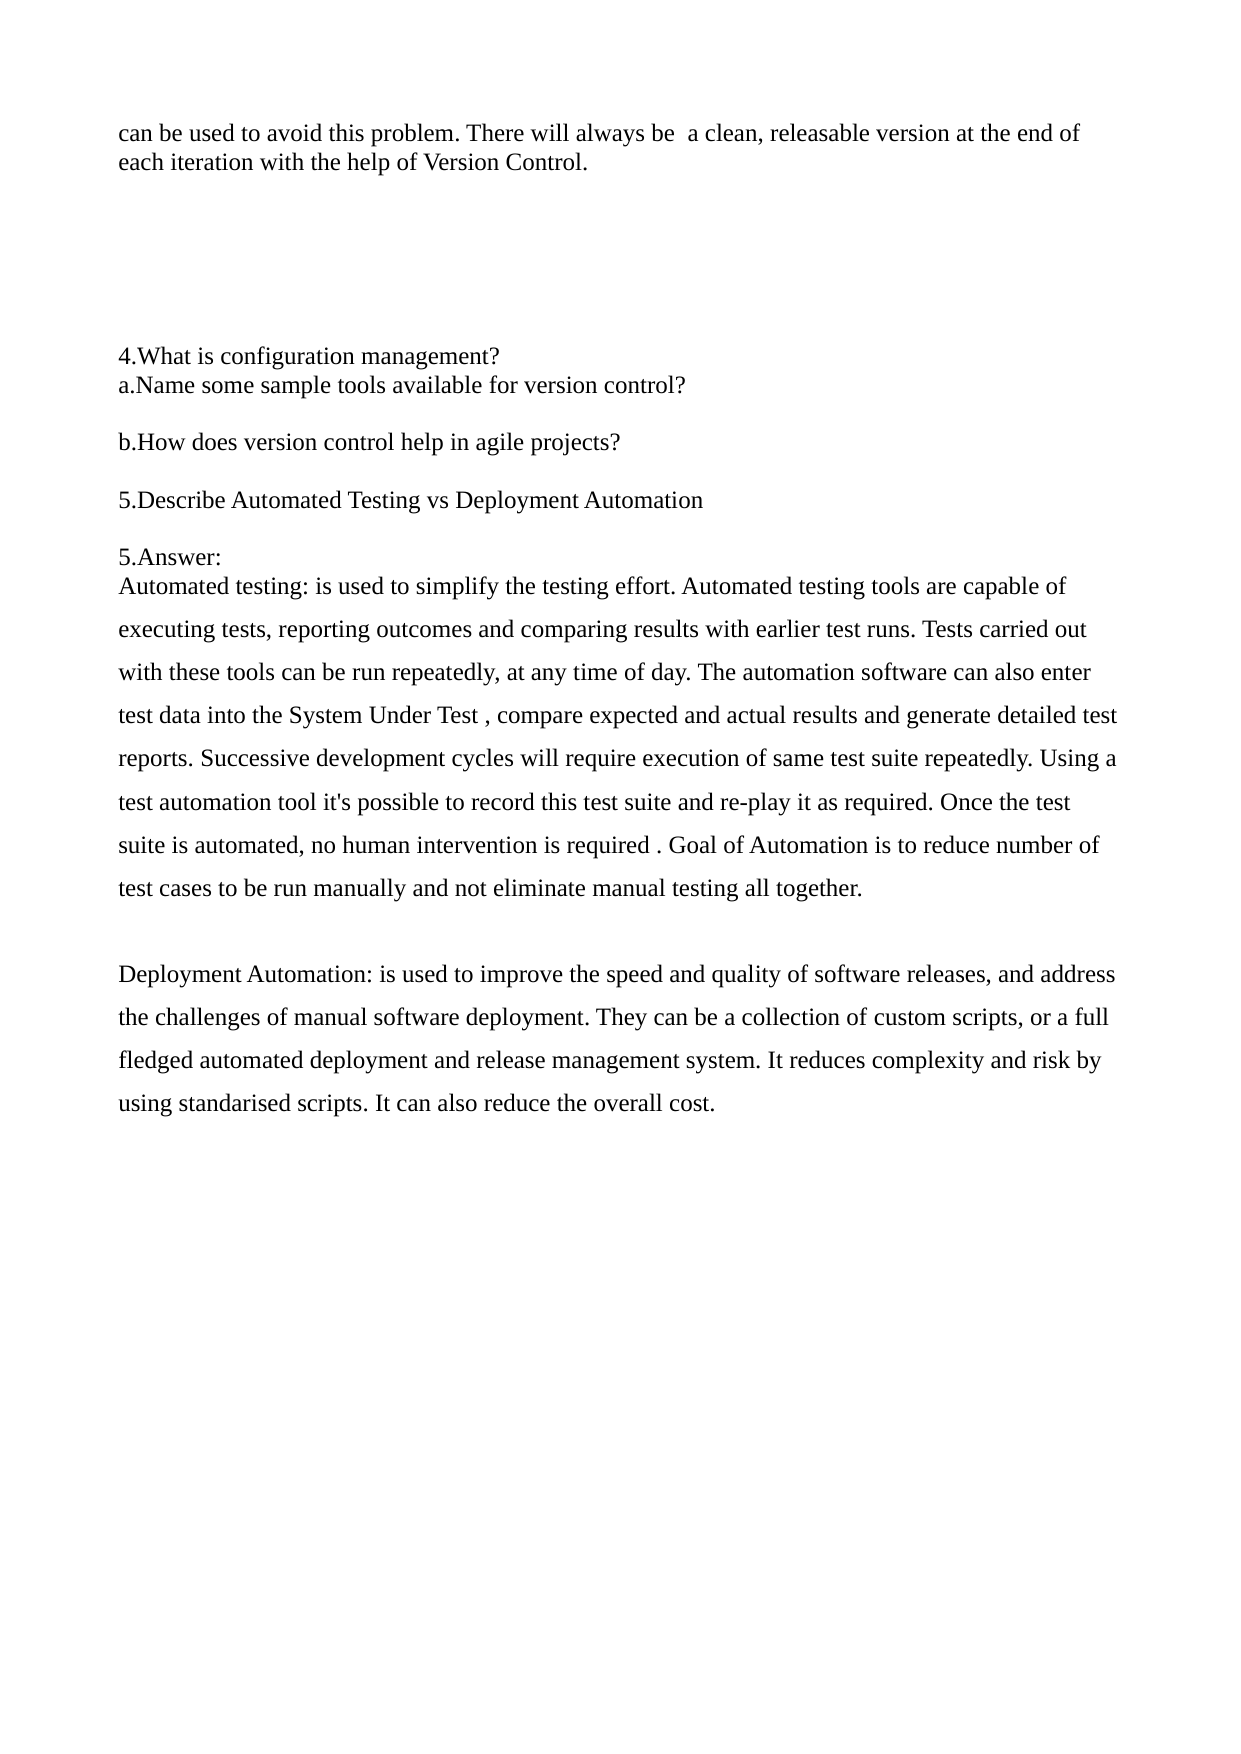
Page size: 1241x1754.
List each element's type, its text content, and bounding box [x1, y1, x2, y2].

text 5.Answer: [118, 542, 1122, 571]
text Deployment Automation: is used to improve the speed and quality of software releases, and address the challenges of manual software deployment. They can be a collection of custom scripts, or a full fledged automated deployment and release management system. It reduces complexity and risk by using standarised scripts. It can also reduce the overall cost. [118, 959, 1122, 1117]
text 5.Describe Automated Testing vs Deployment Automation [118, 485, 1122, 513]
text Automated testing: is used to simplify the testing effort. Automated testing tools are capable of executing tests, reporting outcomes and comparing results with earlier test runs. Tests carried out with these tools can be run repeatedly, at any time of day. The automation software can also enter test data into the System Under Test , compare expected and actual results and generate detailed test reports. Successive development cycles will require execution of same test suite repeatedly. Using a test automation tool it's possible to record this test suite and re-play it as required. Once the test suite is automated, no human intervention is required . Goal of Automation is to reduce number of test cases to be run manually and not eliminate manual testing all together. [118, 571, 1122, 902]
text 4.What is configuration management? [118, 341, 1122, 370]
text a.Name some sample tools available for version control? [118, 370, 1122, 398]
text can be used to avoid this problem. There will always be a clean, releasable version at the end of each iteration with the help of Version Control. [118, 118, 1122, 176]
text b.How does version control help in agile projects? [118, 427, 1122, 456]
